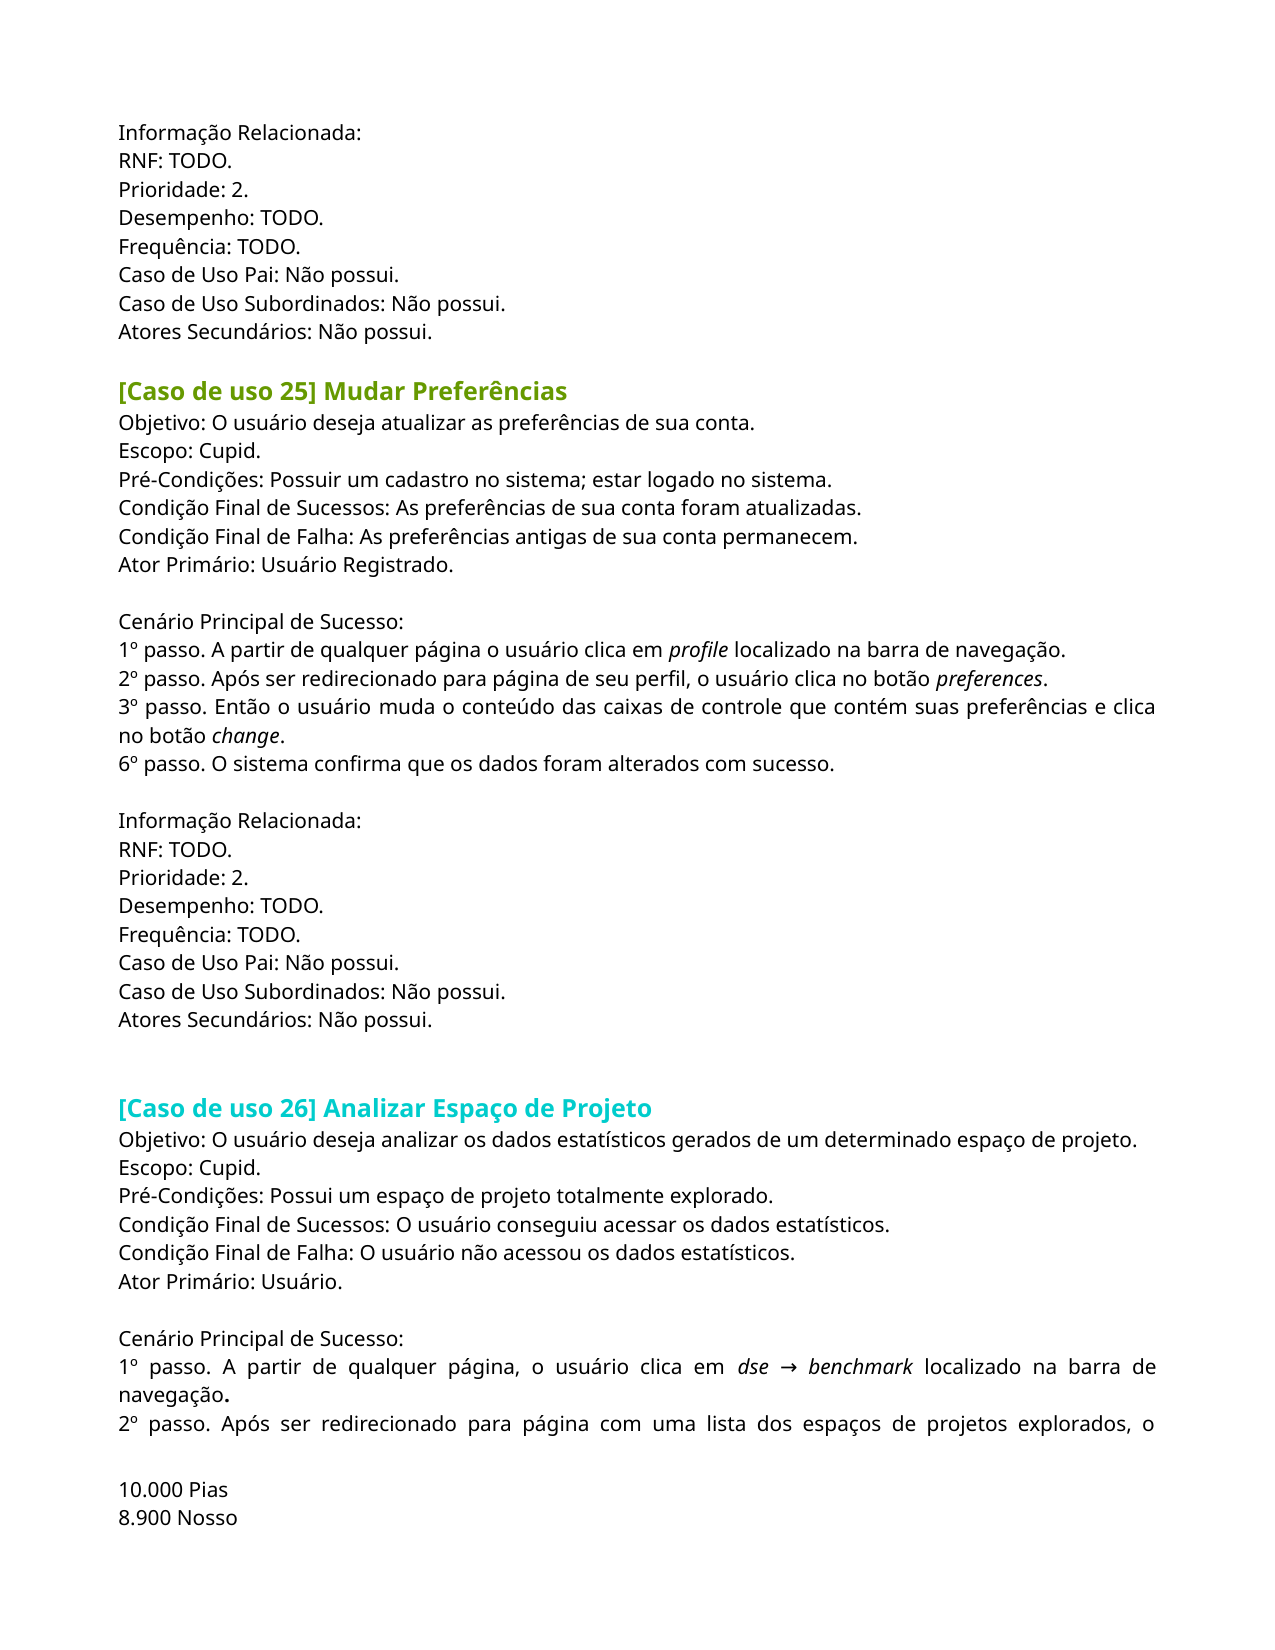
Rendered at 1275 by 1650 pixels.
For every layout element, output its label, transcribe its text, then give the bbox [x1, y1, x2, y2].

text 1º passo. A partir de qualquer página o usuário clica em profile localizado na barra de navegação. [118, 636, 1157, 664]
text Escopo: Cupid. [118, 437, 1157, 465]
text Prioridade: 2. [118, 175, 1157, 203]
text 3º passo. Então o usuário muda o conteúdo das caixas de controle que contém suas preferências e clica no botão change. [118, 692, 1157, 749]
text 1º passo. A partir de qualquer página, o usuário clica em dse → benchmark localizado na barra de navegação. [118, 1352, 1157, 1409]
text Escopo: Cupid. [118, 1153, 1157, 1182]
text [Caso de uso 25] Mudar Preferências [118, 374, 1157, 408]
text Desempenho: TODO. [118, 203, 1157, 232]
text Condição Final de Sucessos: As preferências de sua conta foram atualizadas. [118, 493, 1157, 522]
text Objetivo: O usuário deseja analizar os dados estatísticos gerados de um determinado espaço de projeto. [118, 1125, 1157, 1153]
text Informação Relacionada: [118, 118, 1157, 147]
text Ator Primário: Usuário. [118, 1267, 1157, 1295]
text 6º passo. O sistema confirma que os dados foram alterados com sucesso. [118, 749, 1157, 778]
text RNF: TODO. [118, 835, 1157, 863]
text [Caso de uso 26] Analizar Espaço de Projeto [118, 1091, 1157, 1125]
text Objetivo: O usuário deseja atualizar as preferências de sua conta. [118, 408, 1157, 437]
text 2º passo. Após ser redirecionado para página de seu perfil, o usuário clica no botão preferences. [118, 664, 1157, 692]
text Informação Relacionada: [118, 806, 1157, 835]
text Caso de Uso Pai: Não possui. [118, 260, 1157, 289]
text Ator Primário: Usuário Registrado. [118, 550, 1157, 579]
text Cenário Principal de Sucesso: [118, 1324, 1157, 1352]
text Pré-Condições: Possui um espaço de projeto totalmente explorado. [118, 1182, 1157, 1210]
text Desempenho: TODO. [118, 892, 1157, 920]
text Atores Secundários: Não possui. [118, 317, 1157, 346]
text Caso de Uso Pai: Não possui. [118, 948, 1157, 977]
text Prioridade: 2. [118, 863, 1157, 892]
text Condição Final de Falha: O usuário não acessou os dados estatísticos. [118, 1238, 1157, 1267]
text Caso de Uso Subordinados: Não possui. [118, 289, 1157, 317]
text Condição Final de Sucessos: O usuário conseguiu acessar os dados estatísticos. [118, 1210, 1157, 1238]
text 2º passo. Após ser redirecionado para página com uma lista dos espaços de projetos explorados, o [118, 1409, 1157, 1437]
text Cenário Principal de Sucesso: [118, 607, 1157, 636]
text Frequência: TODO. [118, 232, 1157, 260]
text Atores Secundários: Não possui. [118, 1005, 1157, 1034]
text Frequência: TODO. [118, 920, 1157, 948]
text Pré-Condições: Possuir um cadastro no sistema; estar logado no sistema. [118, 465, 1157, 493]
text Condição Final de Falha: As preferências antigas de sua conta permanecem. [118, 522, 1157, 550]
text Caso de Uso Subordinados: Não possui. [118, 977, 1157, 1005]
text RNF: TODO. [118, 147, 1157, 175]
